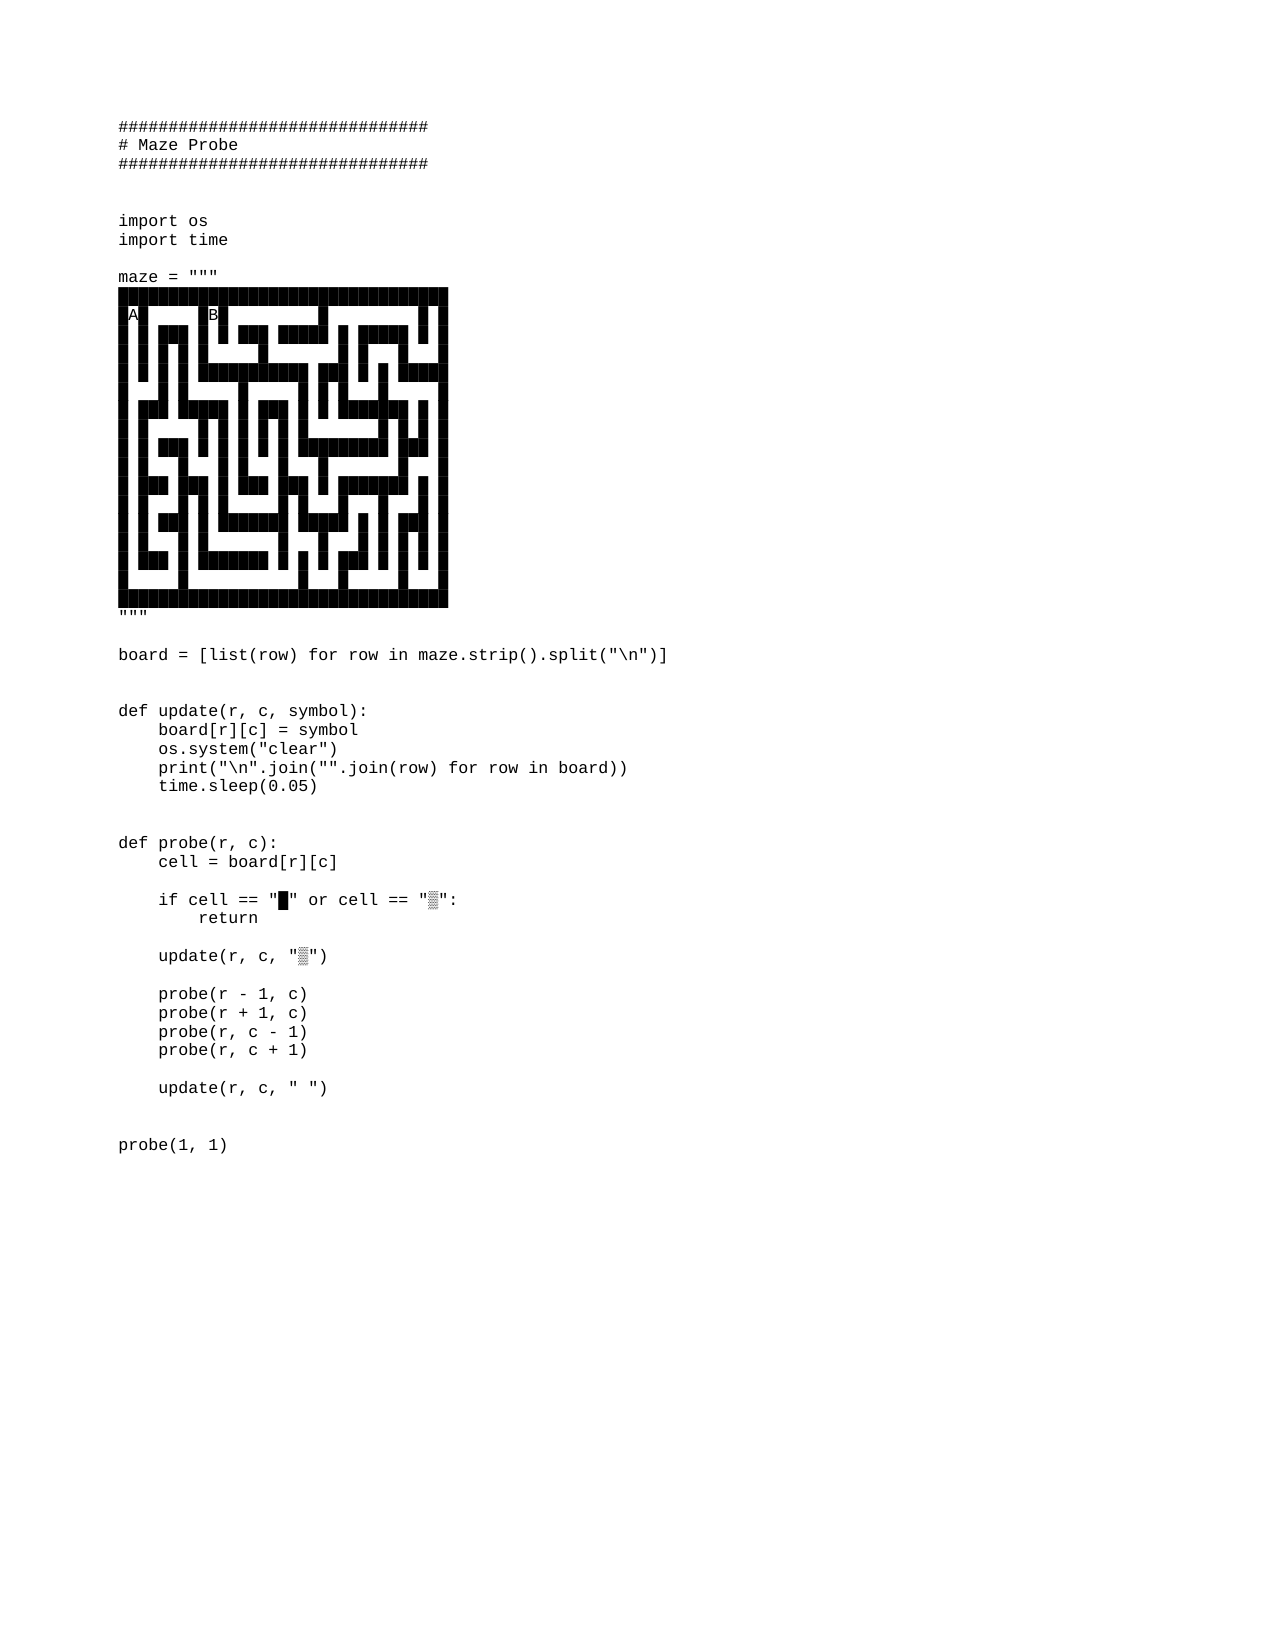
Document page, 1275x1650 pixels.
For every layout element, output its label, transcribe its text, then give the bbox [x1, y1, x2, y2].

text █ ███ █████ █ ███ █ █ ███████ █ █ [308, 401, 378, 420]
text █ █ █ █ █ █ [348, 571, 398, 589]
text os.system("clear") [118, 740, 1157, 759]
text █ █ █ █ █ █ [128, 571, 178, 589]
text import os [118, 212, 1157, 231]
text print("\n".join("".join(row) for row in board)) [118, 759, 1157, 778]
text █ ███ █████ █ ███ █ █ ███████ █ █ [148, 401, 198, 420]
text maze = """ [118, 269, 1157, 288]
text █ ███ █████ █ ███ █ █ ███████ █ █ [448, 401, 1157, 420]
text ############################### [118, 118, 1157, 137]
text █ █ █ █ █ █ [408, 571, 438, 589]
text █ █ █ █ █ █ █ █ █ [248, 382, 298, 401]
text probe(r + 1, c) [118, 1004, 1157, 1023]
text █ █ █ █ █ █ █ █ █ █ █ [448, 495, 1157, 514]
text █A█ █B█ █ █ █ [448, 307, 1157, 326]
text █ █ █ █ █ █ █ █ █ [288, 457, 318, 476]
text █ █ █ █ █ █ █ █ █ [128, 382, 158, 401]
text █ █ █ █ █ █ [448, 571, 1157, 589]
text █ █ █ █ █ █ █ █ █ █ █ [288, 533, 318, 552]
text █ █ █ █ █ █ █ █ █ █ █ █ [148, 420, 198, 439]
text █ ███ █ ███████ █ █ █ ███ █ █ █ █ [128, 552, 178, 571]
text █ ███ █ ███████ █ █ █ ███ █ █ █ █ [348, 552, 398, 571]
text █ █ █ █ █ █ █ █ █ █ █ [328, 533, 358, 552]
text █ █ █ █ █ █ █ █ █ [408, 457, 438, 476]
text █ █ █ █ █ █ █ █ █ [388, 382, 438, 401]
text █ █ █ █ █ █ █ █ █ [188, 457, 218, 476]
text █ █ █ █ █ █ █ █ █ [188, 382, 238, 401]
text board[r][c] = symbol [118, 721, 1157, 740]
text def probe(r, c): [118, 834, 1157, 853]
text █A█ █B█ █ █ █ [148, 307, 198, 326]
text █ ███ █ ███████ █ █ █ ███ █ █ █ █ [188, 552, 298, 571]
text probe(r, c - 1) [118, 1023, 1157, 1042]
text █ █ █ █ █ █ █ █ █ █ [208, 344, 258, 363]
text █ █ ███ █ █ █ █ █ █████████ ███ █ [448, 439, 1157, 457]
text █ █ █ █ █ █ █ █ █ [448, 382, 1157, 401]
text █ █ █ █ █ █ █ █ █ [348, 382, 378, 400]
text update(r, c, " ") [118, 1080, 1157, 1098]
text █ █ █ █ █ █ █ █ █ █ [408, 344, 438, 363]
text import time [118, 231, 1157, 250]
text █ █ █ █ █ █ [308, 571, 338, 589]
text █ █ ███ █ ███████ █████ █ █ ███ █ [208, 514, 278, 533]
text █ █ █ █ █ █ [188, 571, 298, 589]
text █ ███ █ ███████ █ █ █ ███ █ █ █ █ [448, 552, 1157, 571]
text # Maze Probe [118, 137, 1157, 156]
text █ █ █ █ █ █ █ █ █ █ █ █ [308, 420, 378, 438]
text █████████████████████████████████ [448, 288, 1157, 307]
text █ █ █ █ █ █ █ █ █ █ █ [208, 533, 278, 552]
text if cell == "█" or cell == "▒": [288, 891, 1157, 910]
text █ █ ███ █ █ ███ █████ █ █████ █ █ [448, 326, 1157, 344]
text █ █ ███ █ ███████ █████ █ █ ███ █ [448, 514, 1157, 533]
text █ █ █ █ █ █ █ █ █ █ █ █ [448, 420, 1157, 439]
text probe(r - 1, c) [118, 985, 1157, 1004]
text """ [118, 608, 1157, 627]
text board = [list(row) for row in maze.strip().split("\n")] [118, 646, 1157, 665]
text █ █ █ █ █ █ █ █ █ [448, 457, 1157, 476]
text █ █ █ █ █ █ █ █ █ █ █ [388, 495, 418, 514]
text █ █ █ █ ███████████ ███ █ █ █████ [448, 363, 1157, 382]
text █ █ █ █ █ █ █ █ █ █ █ [308, 495, 338, 513]
text █ █ █ █ █ █ █ █ █ [328, 457, 398, 476]
text █ █ █ █ █ █ █ █ █ █ [268, 344, 338, 363]
text █████████████████████████████████ [448, 589, 1157, 608]
text █ █ █ █ █ █ █ █ █ █ [368, 344, 398, 363]
text █ █ █ █ █ █ █ █ █ [148, 457, 178, 476]
text def update(r, c, symbol): [118, 703, 1157, 721]
text █ █ █ █ █ █ █ █ █ █ █ [348, 495, 378, 514]
text return [118, 910, 1157, 929]
text if cell == "█" or cell == "▒": [118, 891, 278, 910]
text █ █ █ █ █ █ █ █ █ █ █ [448, 533, 1157, 552]
text cell = board[r][c] [118, 853, 1157, 872]
text update(r, c, "▒") [118, 948, 1157, 967]
text █ ███ ███ █ ███ ███ █ ███████ █ █ [448, 476, 1157, 495]
text █ █ █ █ █ █ █ █ █ █ [448, 344, 1157, 363]
text probe(r, c + 1) [118, 1042, 1157, 1061]
text probe(1, 1) [118, 1136, 1157, 1155]
text █ █ █ █ █ █ █ █ █ █ █ [228, 495, 278, 513]
text ############################### [118, 156, 1157, 175]
text █A█ █B█ █ █ █ [328, 307, 418, 326]
text █ █ █ █ █ █ █ █ █ █ █ [148, 533, 178, 552]
text █ █ █ █ █ █ █ █ █ [248, 457, 278, 476]
text █ █ █ █ █ █ █ █ █ █ █ [148, 495, 178, 514]
text time.sleep(0.05) [118, 778, 1157, 797]
text █A█ █B█ █ █ █ [228, 307, 318, 326]
